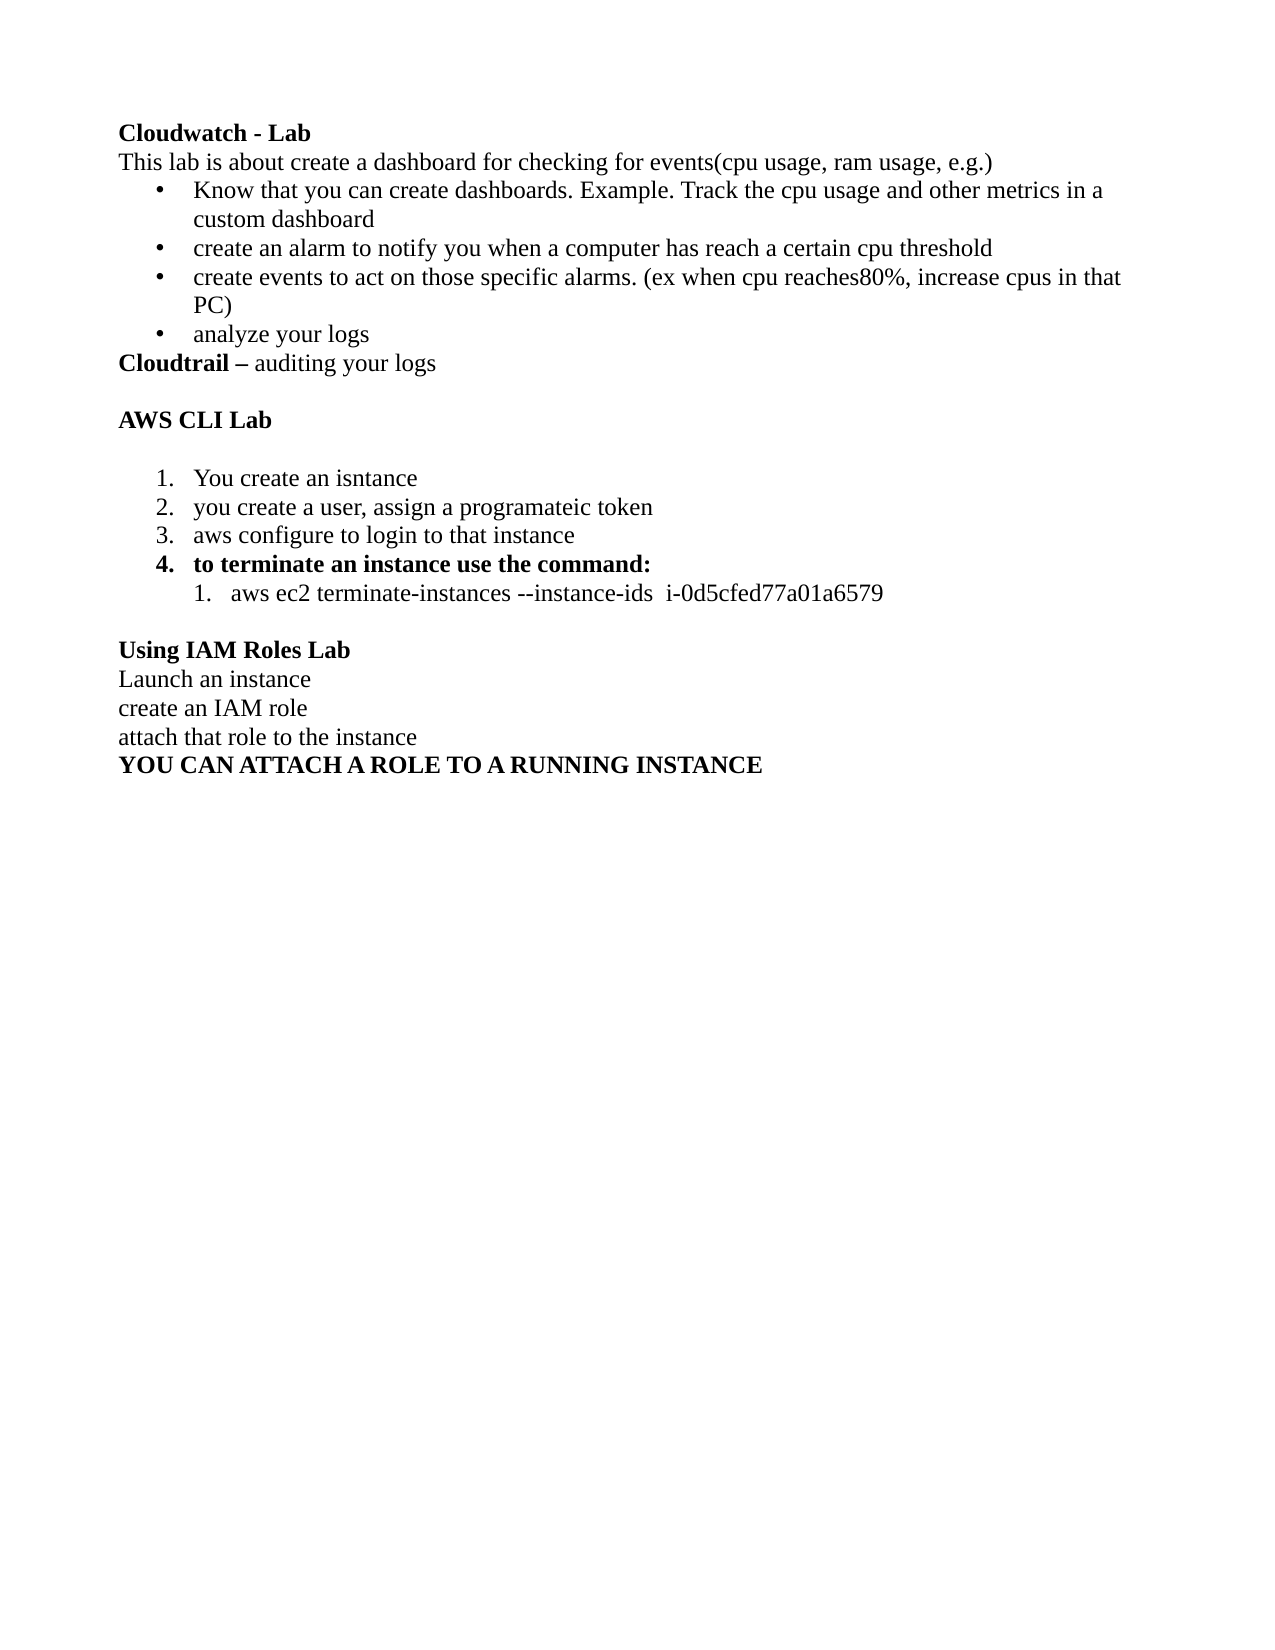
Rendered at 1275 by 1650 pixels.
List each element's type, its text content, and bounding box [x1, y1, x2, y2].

list You create an isntance [156, 463, 1157, 492]
text Using IAM Roles Lab [118, 636, 1157, 664]
text AWS CLI Lab [118, 406, 1157, 434]
text attach that role to the instance [118, 722, 1157, 751]
list to terminate an instance use the command: [156, 549, 1157, 578]
list aws configure to login to that instance [156, 521, 1157, 549]
text Cloudwatch - Lab [118, 118, 1157, 147]
list create an alarm to notify you when a computer has reach a certain cpu threshold [156, 233, 1157, 262]
text Launch an instance [118, 664, 1157, 693]
list create events to act on those specific alarms. (ex when cpu reaches80%, increase cpus in that PC) [156, 262, 1157, 319]
list you create a user, assign a programateic token [156, 492, 1157, 521]
text create an IAM role [118, 693, 1157, 722]
text This lab is about create a dashboard for checking for events(cpu usage, ram usage, e.g.) [118, 147, 1157, 176]
list aws ec2 terminate-instances --instance-ids i-0d5cfed77a01a6579 [193, 578, 1157, 607]
text Cloudtrail – auditing your logs [118, 348, 1157, 377]
text YOU CAN ATTACH A ROLE TO A RUNNING INSTANCE [118, 751, 1157, 779]
list Know that you can create dashboards. Example. Track the cpu usage and other metrics in a custom dashboard [156, 176, 1157, 233]
list analyze your logs [156, 319, 1157, 348]
